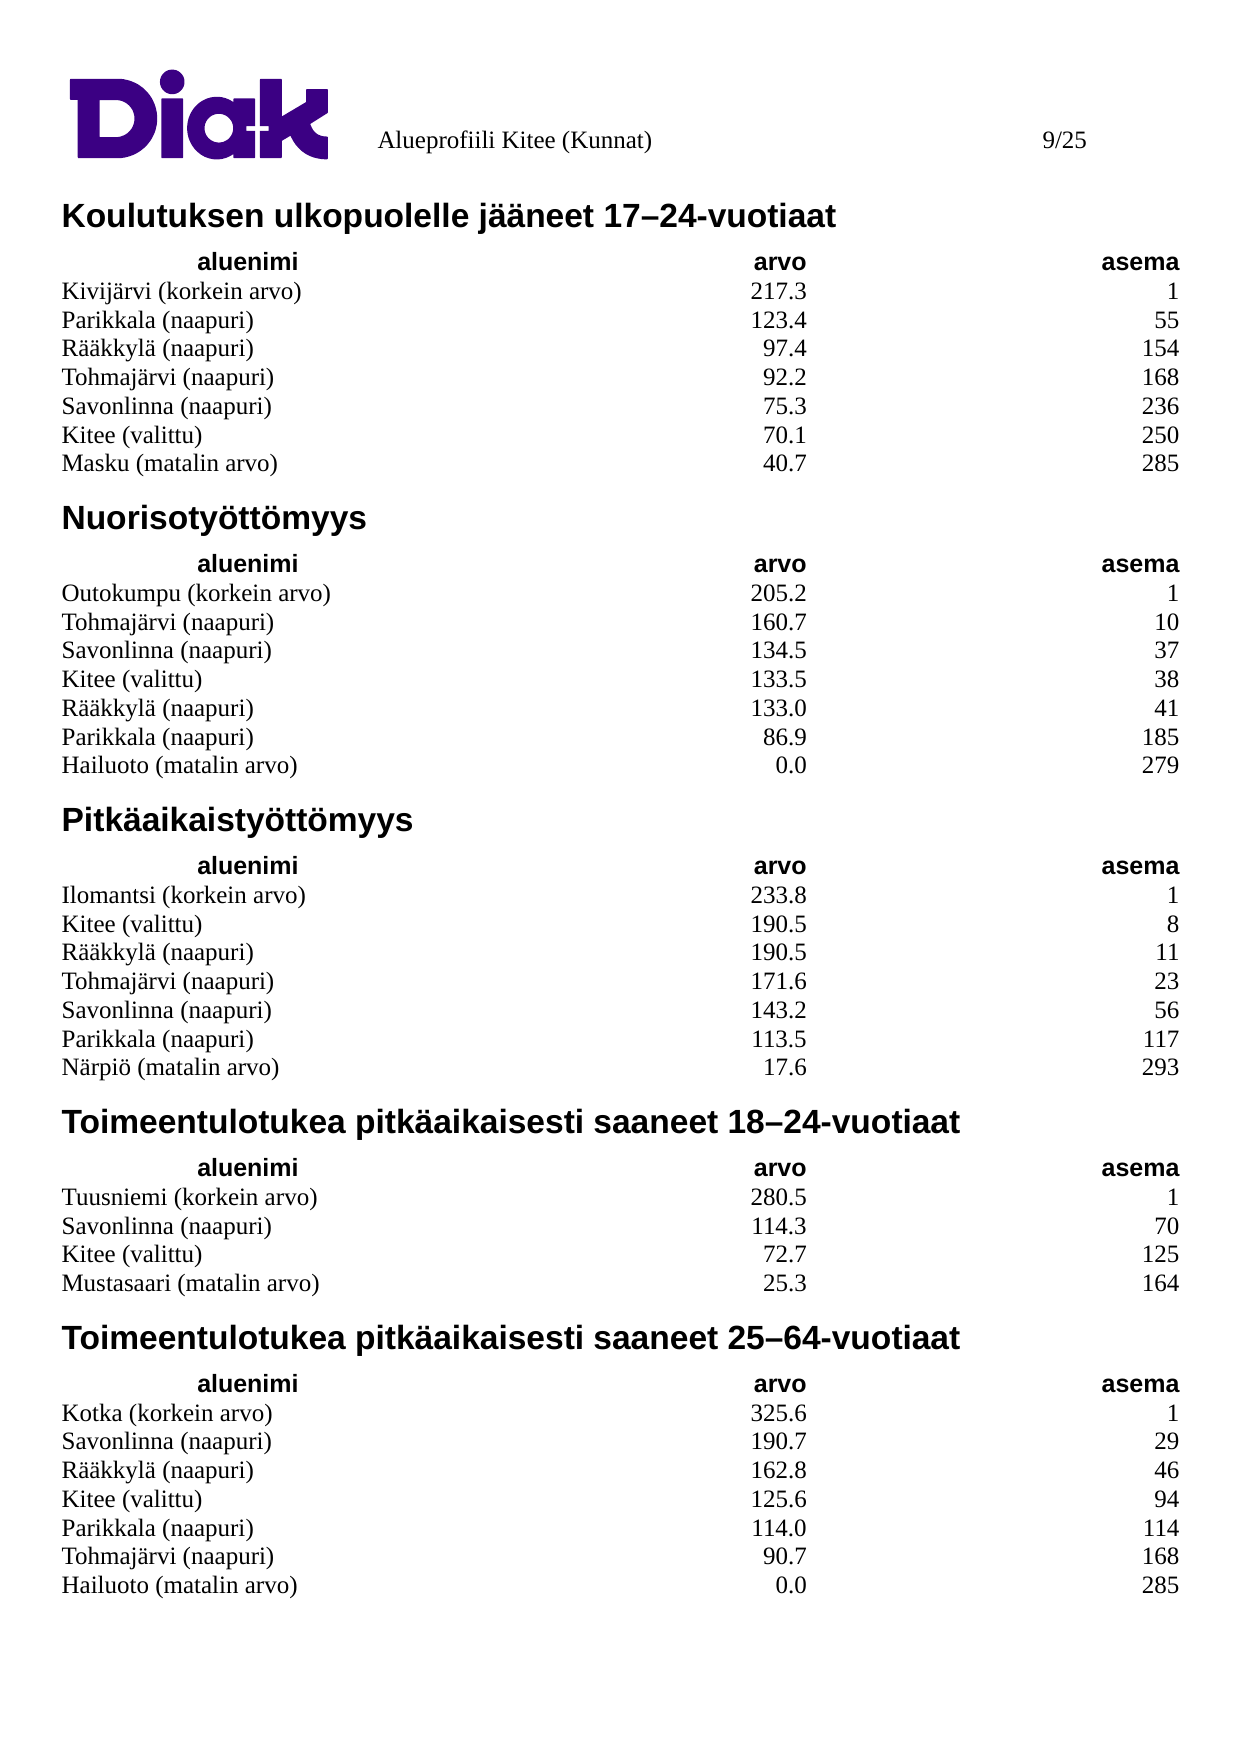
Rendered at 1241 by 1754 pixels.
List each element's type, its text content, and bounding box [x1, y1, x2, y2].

table_cell 133.0 [434, 693, 806, 722]
table_cell 325.6 [434, 1398, 806, 1426]
table_cell Savonlinna (naapuri) [61, 1211, 434, 1239]
table_cell Kitee (valittu) [61, 1240, 434, 1268]
table_cell 1 [806, 1398, 1179, 1426]
subtitle Pitkäaikaistyöttömyys [61, 800, 1179, 839]
table_header asema [806, 247, 1179, 276]
table_header asema [806, 1369, 1179, 1398]
table_cell 168 [806, 362, 1179, 391]
subtitle Toimeentulotukea pitkäaikaisesti saaneet 18–24-vuotiaat [61, 1102, 1179, 1141]
table_cell Kitee (valittu) [61, 1484, 434, 1513]
table_cell Parikkala (naapuri) [61, 722, 434, 751]
table_cell 233.8 [434, 880, 806, 909]
table_cell 185 [806, 722, 1179, 751]
table_cell Kivijärvi (korkein arvo) [61, 276, 434, 305]
table_cell 279 [806, 751, 1179, 779]
table_cell 117 [806, 1024, 1179, 1052]
table_cell 162.8 [434, 1455, 806, 1484]
table_header arvo [434, 851, 806, 880]
table_header aluenimi [61, 1153, 434, 1182]
table_cell 90.7 [434, 1541, 806, 1570]
table_cell Parikkala (naapuri) [61, 305, 434, 333]
table_cell 114.3 [434, 1211, 806, 1239]
table_cell Savonlinna (naapuri) [61, 636, 434, 664]
table_cell Kitee (valittu) [61, 909, 434, 937]
table_cell Rääkkylä (naapuri) [61, 1455, 434, 1484]
table_cell Tohmajärvi (naapuri) [61, 1541, 434, 1570]
table_cell 92.2 [434, 362, 806, 391]
table_cell Rääkkylä (naapuri) [61, 938, 434, 966]
table_cell Tohmajärvi (naapuri) [61, 362, 434, 391]
table_cell Tohmajärvi (naapuri) [61, 607, 434, 636]
table_cell Tuusniemi (korkein arvo) [61, 1182, 434, 1211]
table_cell 285 [806, 449, 1179, 477]
table_cell Rääkkylä (naapuri) [61, 693, 434, 722]
table_cell 236 [806, 391, 1179, 420]
subtitle Koulutuksen ulkopuolelle jääneet 17–24-vuotiaat [61, 196, 1179, 235]
table_cell 125.6 [434, 1484, 806, 1513]
table_cell Outokumpu (korkein arvo) [61, 578, 434, 607]
table_cell Rääkkylä (naapuri) [61, 334, 434, 362]
table_cell 0.0 [434, 1570, 806, 1599]
table_cell 190.5 [434, 909, 806, 937]
table_cell 41 [806, 693, 1179, 722]
table_header aluenimi [61, 851, 434, 880]
table_cell 55 [806, 305, 1179, 333]
table_cell 160.7 [434, 607, 806, 636]
table_cell 113.5 [434, 1024, 806, 1052]
table_cell 56 [806, 995, 1179, 1024]
table_cell Kitee (valittu) [61, 664, 434, 693]
table_cell 168 [806, 1541, 1179, 1570]
table_cell 23 [806, 966, 1179, 995]
table_cell Savonlinna (naapuri) [61, 995, 434, 1024]
table_header arvo [434, 1369, 806, 1398]
table_cell Hailuoto (matalin arvo) [61, 751, 434, 779]
table_header asema [806, 1153, 1179, 1182]
table_cell Savonlinna (naapuri) [61, 1426, 434, 1455]
table_header aluenimi [61, 247, 434, 276]
table_cell 29 [806, 1426, 1179, 1455]
table_cell 134.5 [434, 636, 806, 664]
table_cell 86.9 [434, 722, 806, 751]
table_cell Savonlinna (naapuri) [61, 391, 434, 420]
table_cell 1 [806, 276, 1179, 305]
table_cell Kotka (korkein arvo) [61, 1398, 434, 1426]
table_cell 25.3 [434, 1268, 806, 1297]
table_cell 94 [806, 1484, 1179, 1513]
table_cell 133.5 [434, 664, 806, 693]
table_cell Kitee (valittu) [61, 420, 434, 448]
table_cell 114.0 [434, 1513, 806, 1541]
table_cell 72.7 [434, 1240, 806, 1268]
table_cell 38 [806, 664, 1179, 693]
table_header aluenimi [61, 1369, 434, 1398]
table_cell 37 [806, 636, 1179, 664]
table_cell 10 [806, 607, 1179, 636]
table_header arvo [434, 549, 806, 578]
table_cell Parikkala (naapuri) [61, 1024, 434, 1052]
table_cell 285 [806, 1570, 1179, 1599]
table_cell 171.6 [434, 966, 806, 995]
table_cell Parikkala (naapuri) [61, 1513, 434, 1541]
subtitle Toimeentulotukea pitkäaikaisesti saaneet 25–64-vuotiaat [61, 1318, 1179, 1356]
table_cell 40.7 [434, 449, 806, 477]
table_cell 70 [806, 1211, 1179, 1239]
table_cell 125 [806, 1240, 1179, 1268]
table_header asema [806, 549, 1179, 578]
table_cell Masku (matalin arvo) [61, 449, 434, 477]
table_cell 75.3 [434, 391, 806, 420]
table_cell Närpiö (matalin arvo) [61, 1053, 434, 1081]
table_cell 1 [806, 1182, 1179, 1211]
table_header asema [806, 851, 1179, 880]
table_cell Mustasaari (matalin arvo) [61, 1268, 434, 1297]
table_cell 8 [806, 909, 1179, 937]
table_cell Tohmajärvi (naapuri) [61, 966, 434, 995]
table_cell 280.5 [434, 1182, 806, 1211]
table_header aluenimi [61, 549, 434, 578]
table_cell 205.2 [434, 578, 806, 607]
table_cell Hailuoto (matalin arvo) [61, 1570, 434, 1599]
table_cell 46 [806, 1455, 1179, 1484]
table_cell 217.3 [434, 276, 806, 305]
table_cell 143.2 [434, 995, 806, 1024]
table_header arvo [434, 247, 806, 276]
table_cell 154 [806, 334, 1179, 362]
table_cell 293 [806, 1053, 1179, 1081]
table_cell 123.4 [434, 305, 806, 333]
table_cell 164 [806, 1268, 1179, 1297]
table_cell 17.6 [434, 1053, 806, 1081]
table_cell 190.7 [434, 1426, 806, 1455]
table_cell 114 [806, 1513, 1179, 1541]
table_header arvo [434, 1153, 806, 1182]
subtitle Nuorisotyöttömyys [61, 498, 1179, 537]
table_cell 70.1 [434, 420, 806, 448]
table_cell 1 [806, 880, 1179, 909]
table_cell 11 [806, 938, 1179, 966]
table_cell 250 [806, 420, 1179, 448]
table_cell 190.5 [434, 938, 806, 966]
table_cell 97.4 [434, 334, 806, 362]
table_cell 1 [806, 578, 1179, 607]
table_cell 0.0 [434, 751, 806, 779]
table_cell Ilomantsi (korkein arvo) [61, 880, 434, 909]
